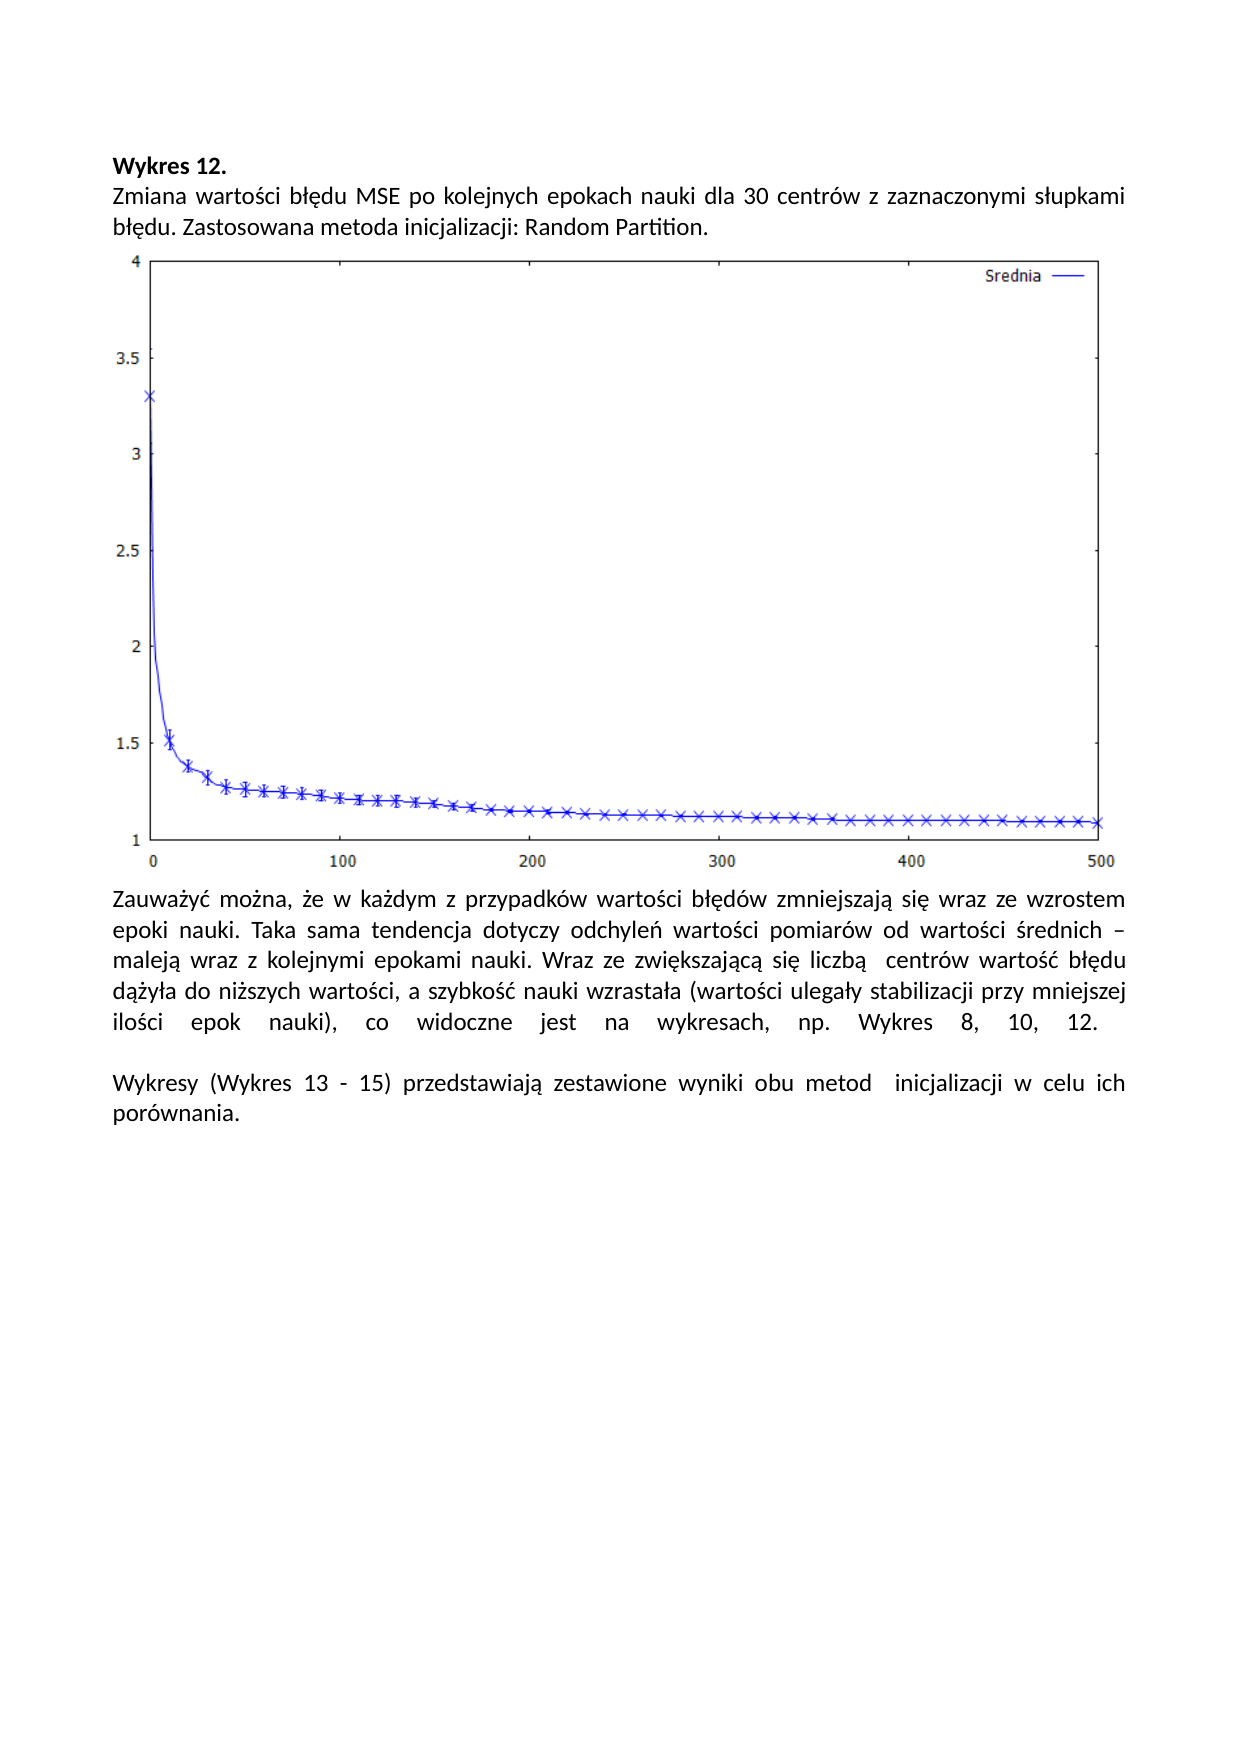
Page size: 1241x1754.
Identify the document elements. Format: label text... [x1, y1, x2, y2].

text Zmiana wartości błędu MSE po kolejnych epokach nauki dla 30 centrów z zaznaczonymi słupkami błędu. Zastosowana metoda inicjalizacji: Random Partition. [112, 181, 1128, 242]
text Wykresy (Wykres 13 - 15) przedstawiają zestawione wyniki obu metod inicjalizacji w celu ich porównania. [112, 1067, 1128, 1128]
picture [104, 250, 1120, 884]
text Wykres 12. [112, 150, 1128, 181]
text Zauważyć można, że w każdym z przypadków wartości błędów zmniejszają się wraz ze wzrostem epoki nauki. Taka sama tendencja dotyczy odchyleń wartości pomiarów od wartości średnich – maleją wraz z kolejnymi epokami nauki. Wraz ze zwiększającą się liczbą centrów wartość błędu dążyła do niższych wartości, a szybkość nauki wzrastała (wartości ulegały stabilizacji przy mniejszej ilości epok nauki), co widoczne jest na wykresach, np. Wykres 8, 10, 12. [112, 242, 1128, 1067]
